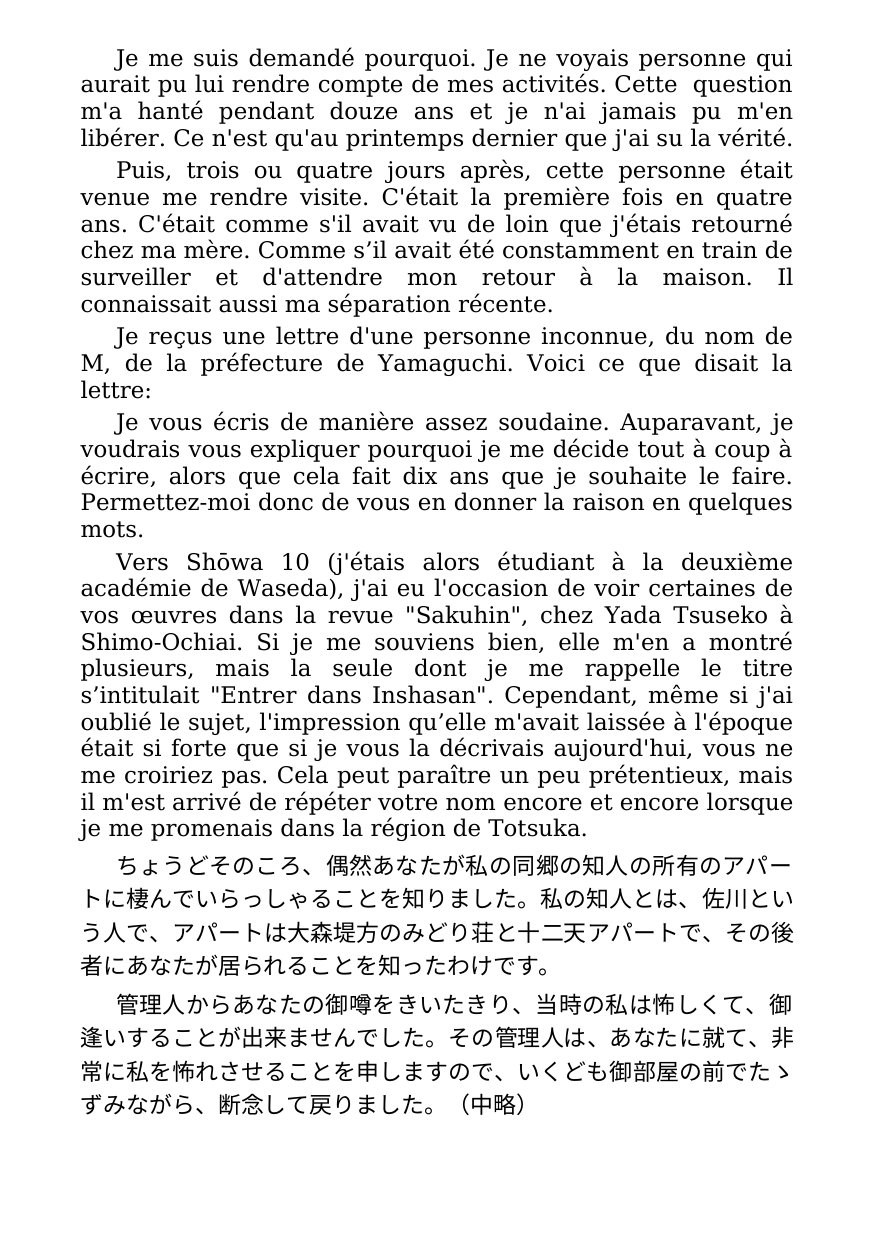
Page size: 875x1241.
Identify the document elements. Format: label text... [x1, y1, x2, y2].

text 管理人からあなたの御噂をきいたきり、当時の私は怖しくて、御逢いすることが出来ませんでした。その管理人は、あなたに就て、非常に私を怖れさせることを申しますので、いくども御部屋の前でたゝずみながら、断念して戻りました。（中略） [80, 987, 794, 1120]
text Puis, trois ou quatre jours après, cette personne était venue me rendre visite. C'était la première fois en quatre ans. C'était comme s'il avait vu de loin que j'étais retourné chez ma mère. Comme s’il avait été constamment en train de surveiller et d'attendre mon retour à la maison. Il connaissait aussi ma séparation récente. [80, 158, 794, 318]
text Vers Shōwa 10 (j'étais alors étudiant à la deuxième académie de Waseda), j'ai eu l'occasion de voir certaines de vos œuvres dans la revue "Sakuhin", chez Yada Tsuseko à Shimo-Ochiai. Si je me souviens bien, elle m'en a montré plusieurs, mais la seule dont je me rappelle le titre s’intitulait "Entrer dans Inshasan". Cependant, même si j'ai oublié le sujet, l'impression qu’elle m'avait laissée à l'époque était si forte que si je vous la décrivais aujourd'hui, vous ne me croiriez pas. Cela peut paraître un peu prétentieux, mais il m'est arrivé de répéter votre nom encore et encore lorsque je me promenais dans la région de Totsuka. [80, 549, 794, 842]
text Je vous écris de manière assez soudaine. Auparavant, je voudrais vous expliquer pourquoi je me décide tout à coup à écrire, alors que cela fait dix ans que je souhaite le faire. Permettez-moi donc de vous en donner la raison en quelques mots. [80, 409, 794, 543]
text Je me suis demandé pourquoi. Je ne voyais personne qui aurait pu lui rendre compte de mes activités. Cette question m'a hanté pendant douze ans et je n'ai jamais pu m'en libérer. Ce n'est qu'au printemps dernier que j'ai su la vérité. [80, 45, 794, 152]
text Je reçus une lettre d'une personne inconnue, du nom de M, de la préfecture de Yamaguchi. Voici ce que disait la lettre: [80, 323, 794, 403]
text ちょうどそのころ、偶然あなたが私の同郷の知人の所有のアパートに棲んでいらっしゃることを知りました。私の知人とは、佐川という人で、アパートは大森堤方のみどり荘と十二天アパートで、その後者にあなたが居られることを知ったわけです。 [80, 848, 794, 981]
